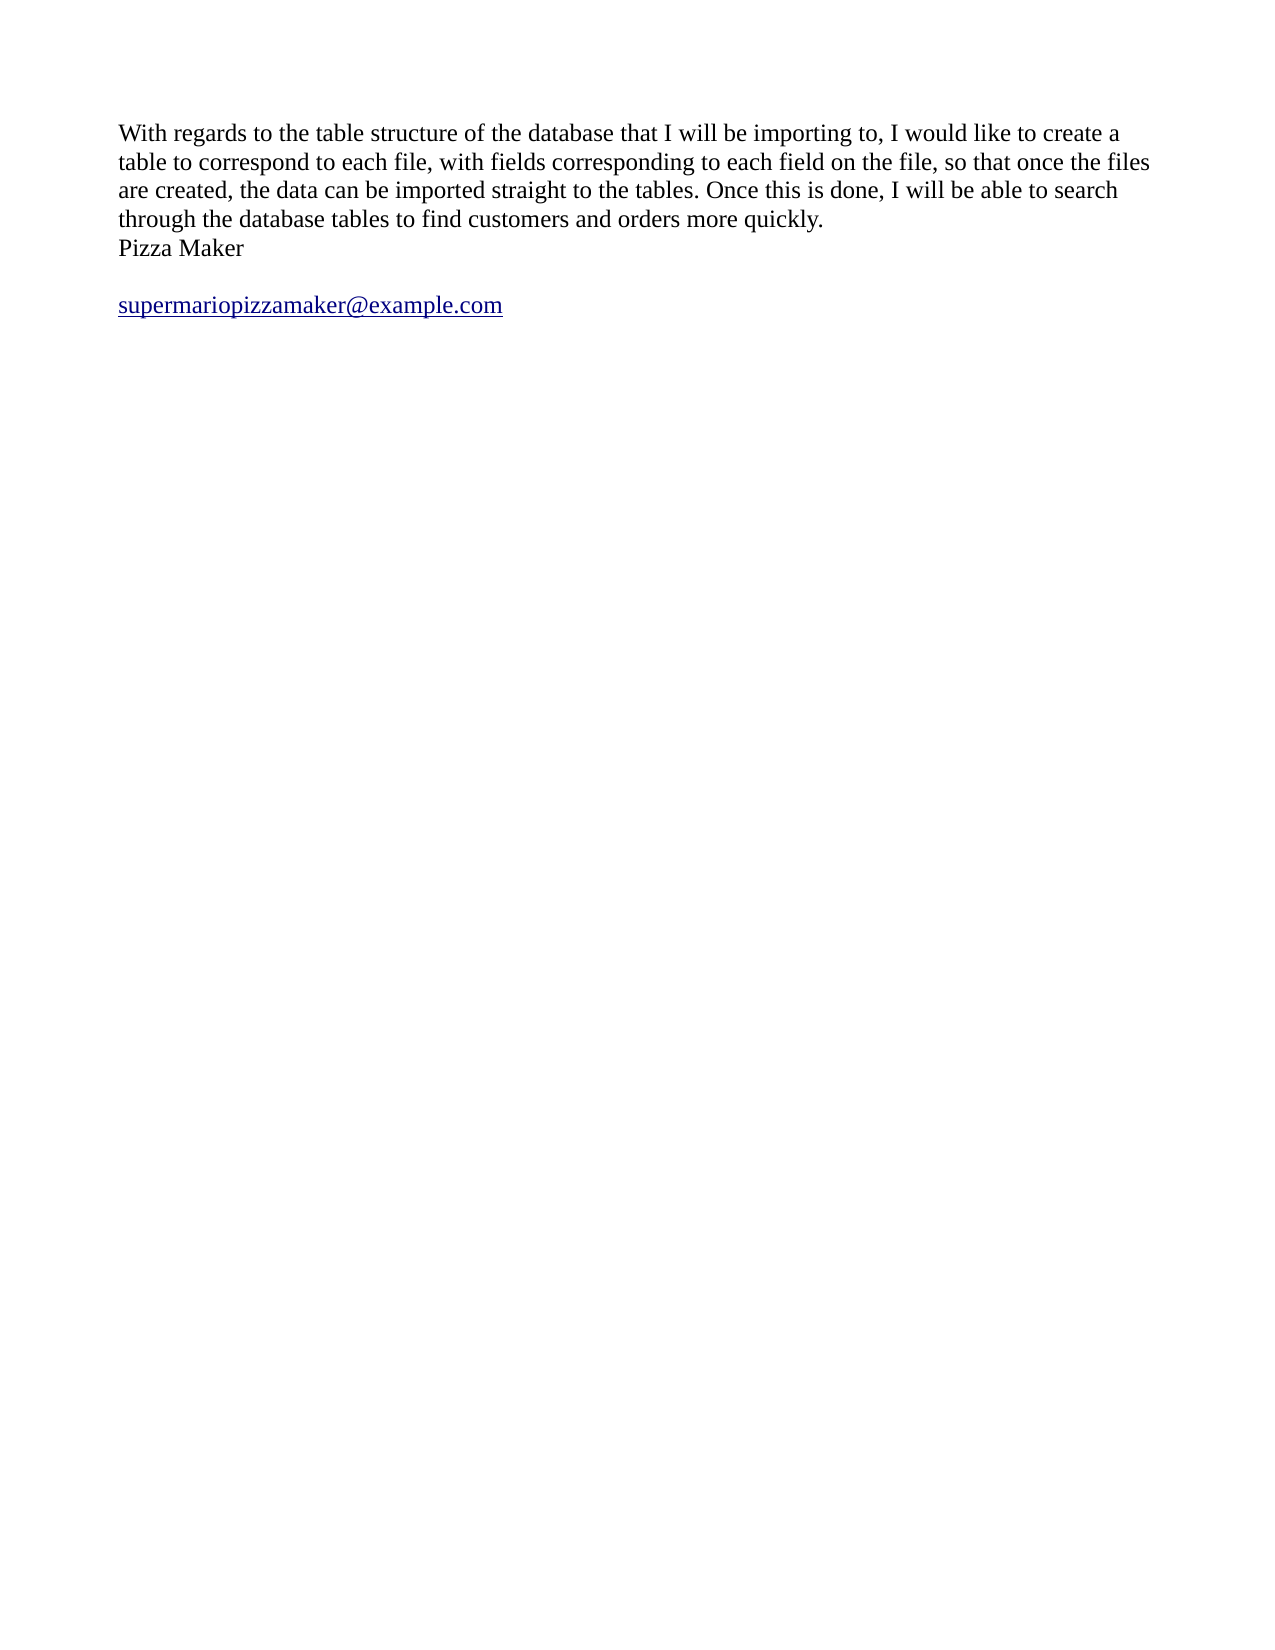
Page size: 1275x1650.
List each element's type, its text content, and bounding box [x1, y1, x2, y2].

text supermariopizzamaker@example.com [118, 291, 1157, 319]
text Pizza Maker [118, 233, 1157, 262]
text With regards to the table structure of the database that I will be importing to, I would like to create a table to correspond to each file, with fields corresponding to each field on the file, so that once the files are created, the data can be imported straight to the tables. Once this is done, I will be able to search through the database tables to find customers and orders more quickly. [118, 118, 1157, 233]
